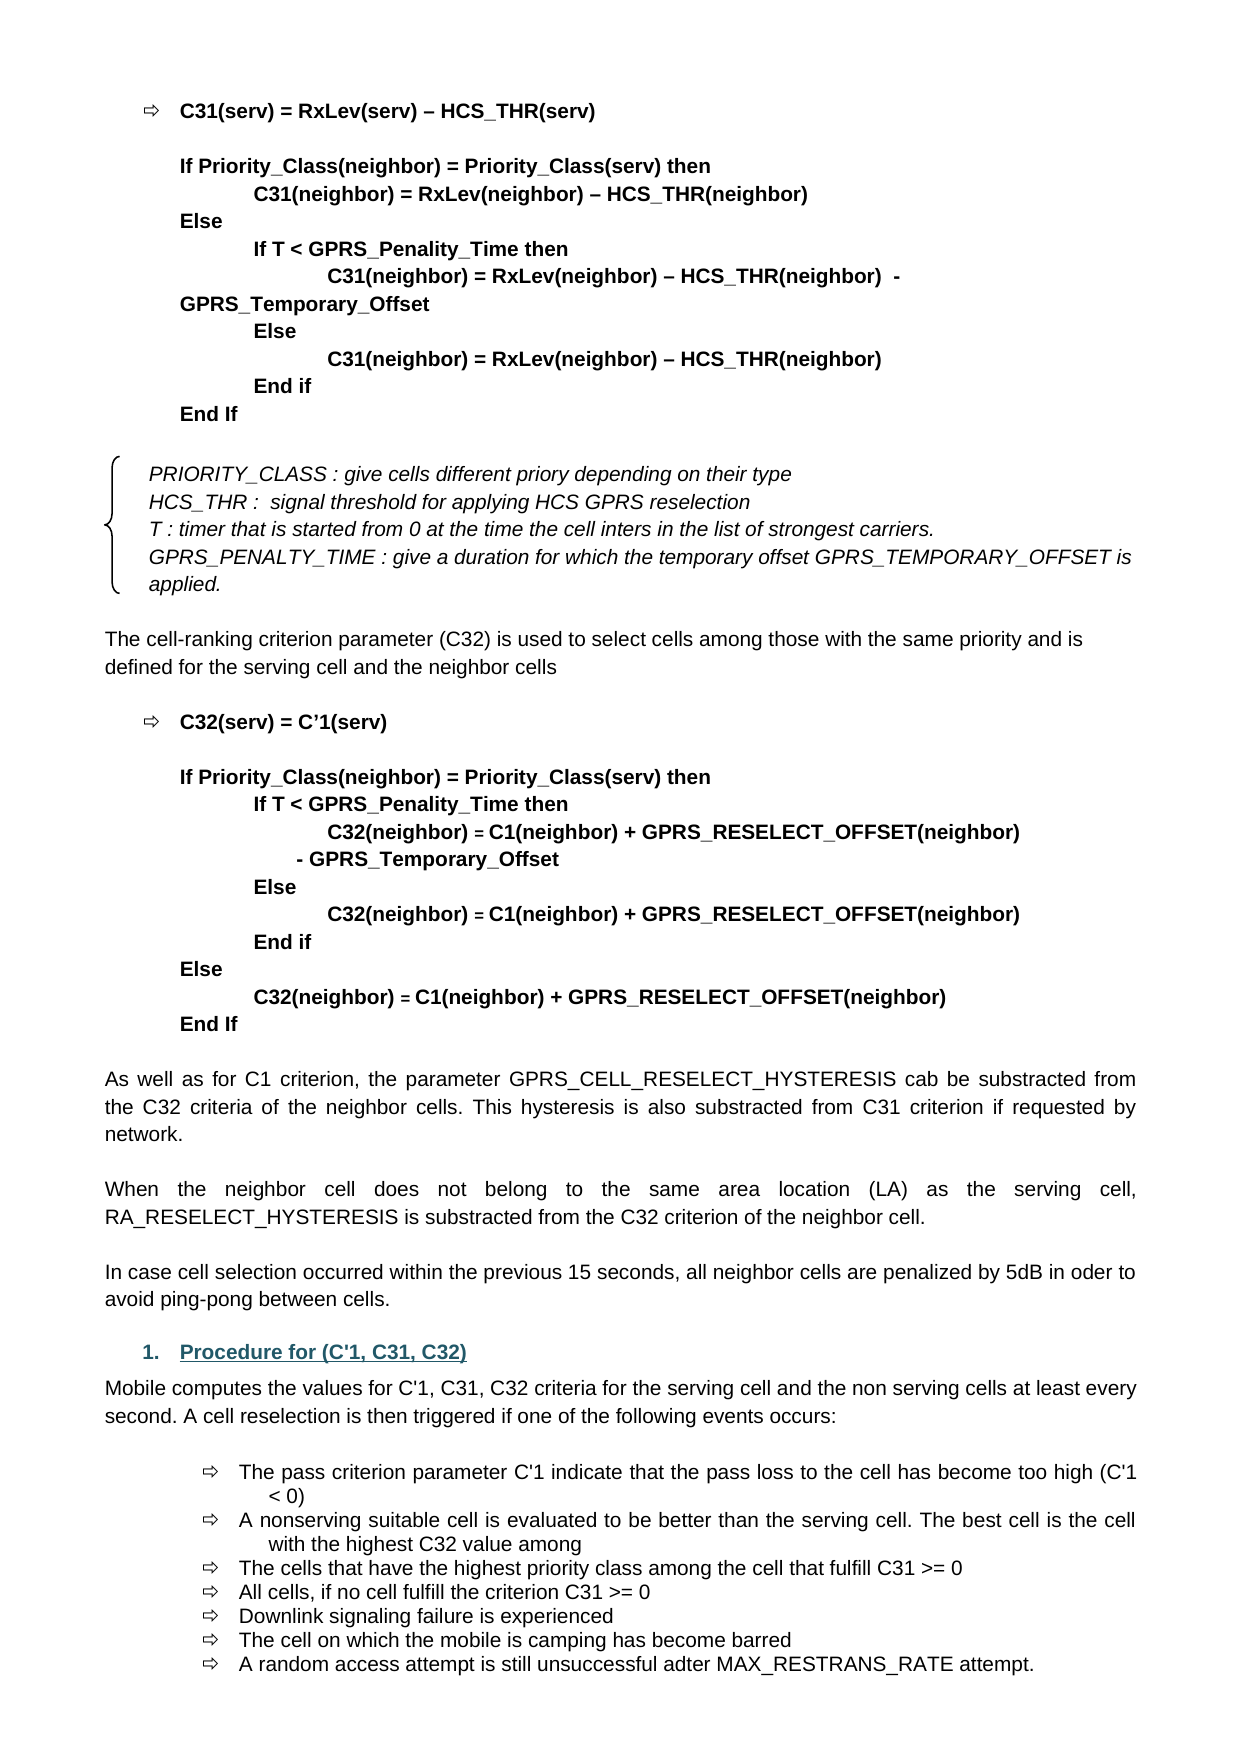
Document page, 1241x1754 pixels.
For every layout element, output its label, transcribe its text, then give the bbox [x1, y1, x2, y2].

list Else [179, 957, 1138, 981]
list C32(neighbor) = C1(neighbor) + GPRS_RESELECT_OFFSET(neighbor) [179, 985, 1138, 1009]
text HCS_THR : signal threshold for applying HCS GPRS reselection [149, 489, 1138, 513]
list End if [179, 930, 1138, 954]
text PRIORITY_CLASS : give cells different priory depending on their type [149, 462, 1138, 486]
list C31(neighbor) = RxLev(neighbor) – HCS_THR(neighbor) - GPRS_Temporary_Offset [179, 264, 1138, 316]
text T : timer that is started from 0 at the time the cell inters in the list of strongest carriers. [149, 517, 1138, 541]
list C31(neighbor) = RxLev(neighbor) – HCS_THR(neighbor) [179, 347, 1138, 371]
list C32(serv) = C’1(serv) [142, 709, 1138, 734]
list C32(neighbor) = C1(neighbor) + GPRS_RESELECT_OFFSET(neighbor) [179, 820, 1138, 844]
list End If [179, 402, 1138, 426]
list If Priority_Class(neighbor) = Priority_Class(serv) then [179, 765, 1138, 789]
list Downlink signaling failure is experienced [201, 1604, 1138, 1628]
list C32(neighbor) = C1(neighbor) + GPRS_RESELECT_OFFSET(neighbor) [179, 902, 1138, 926]
list The cell on which the mobile is camping has become barred [201, 1628, 1138, 1652]
subtitle Procedure for (C'1, C31, C32) [142, 1340, 1138, 1364]
text The cell-ranking criterion parameter (C32) is used to select cells among those with the same priority and is defined for the serving cell and the neighbor cells [104, 627, 1138, 678]
list If Priority_Class(neighbor) = Priority_Class(serv) then [179, 154, 1138, 178]
list The cells that have the highest priority class among the cell that fulfill C31 >= 0 [201, 1556, 1138, 1580]
text In case cell selection occurred within the previous 15 seconds, all neighbor cells are penalized by 5dB in oder to avoid ping-pong between cells. [104, 1260, 1138, 1311]
list If T < GPRS_Penality_Time then [179, 792, 1138, 816]
list End if [179, 374, 1138, 398]
list A random access attempt is still unsuccessful adter MAX_RESTRANS_RATE attempt. [201, 1652, 1138, 1676]
text As well as for C1 criterion, the parameter GPRS_CELL_RESELECT_HYSTERESIS cab be substracted from the C32 criteria of the neighbor cells. This hysteresis is also substracted from C31 criterion if requested by network. [104, 1067, 1138, 1146]
list - GPRS_Temporary_Offset [253, 847, 1138, 871]
list Else [179, 209, 1138, 233]
list All cells, if no cell fulfill the criterion C31 >= 0 [201, 1580, 1138, 1604]
text When the neighbor cell does not belong to the same area location (LA) as the serving cell, RA_RESELECT_HYSTERESIS is substracted from the C32 criterion of the neighbor cell. [104, 1177, 1138, 1229]
list If T < GPRS_Penality_Time then [179, 237, 1138, 261]
list C31(serv) = RxLev(serv) – HCS_THR(serv) [142, 99, 1138, 123]
text Mobile computes the values for C'1, C31, C32 criteria for the serving cell and the non serving cells at least every second. A cell reselection is then triggered if one of the following events occurs: [104, 1376, 1138, 1428]
list End If [179, 1012, 1138, 1036]
list Else [179, 319, 1138, 343]
list The pass criterion parameter C'1 indicate that the pass loss to the cell has become too high (C'1 < 0) [201, 1460, 1138, 1508]
list Else [179, 875, 1138, 899]
text GPRS_PENALTY_TIME : give a duration for which the temporary offset GPRS_TEMPORARY_OFFSET is applied. [149, 544, 1138, 596]
list C31(neighbor) = RxLev(neighbor) – HCS_THR(neighbor) [179, 182, 1138, 206]
list A nonserving suitable cell is evaluated to be better than the serving cell. The best cell is the cell with the highest C32 value among [201, 1508, 1138, 1556]
